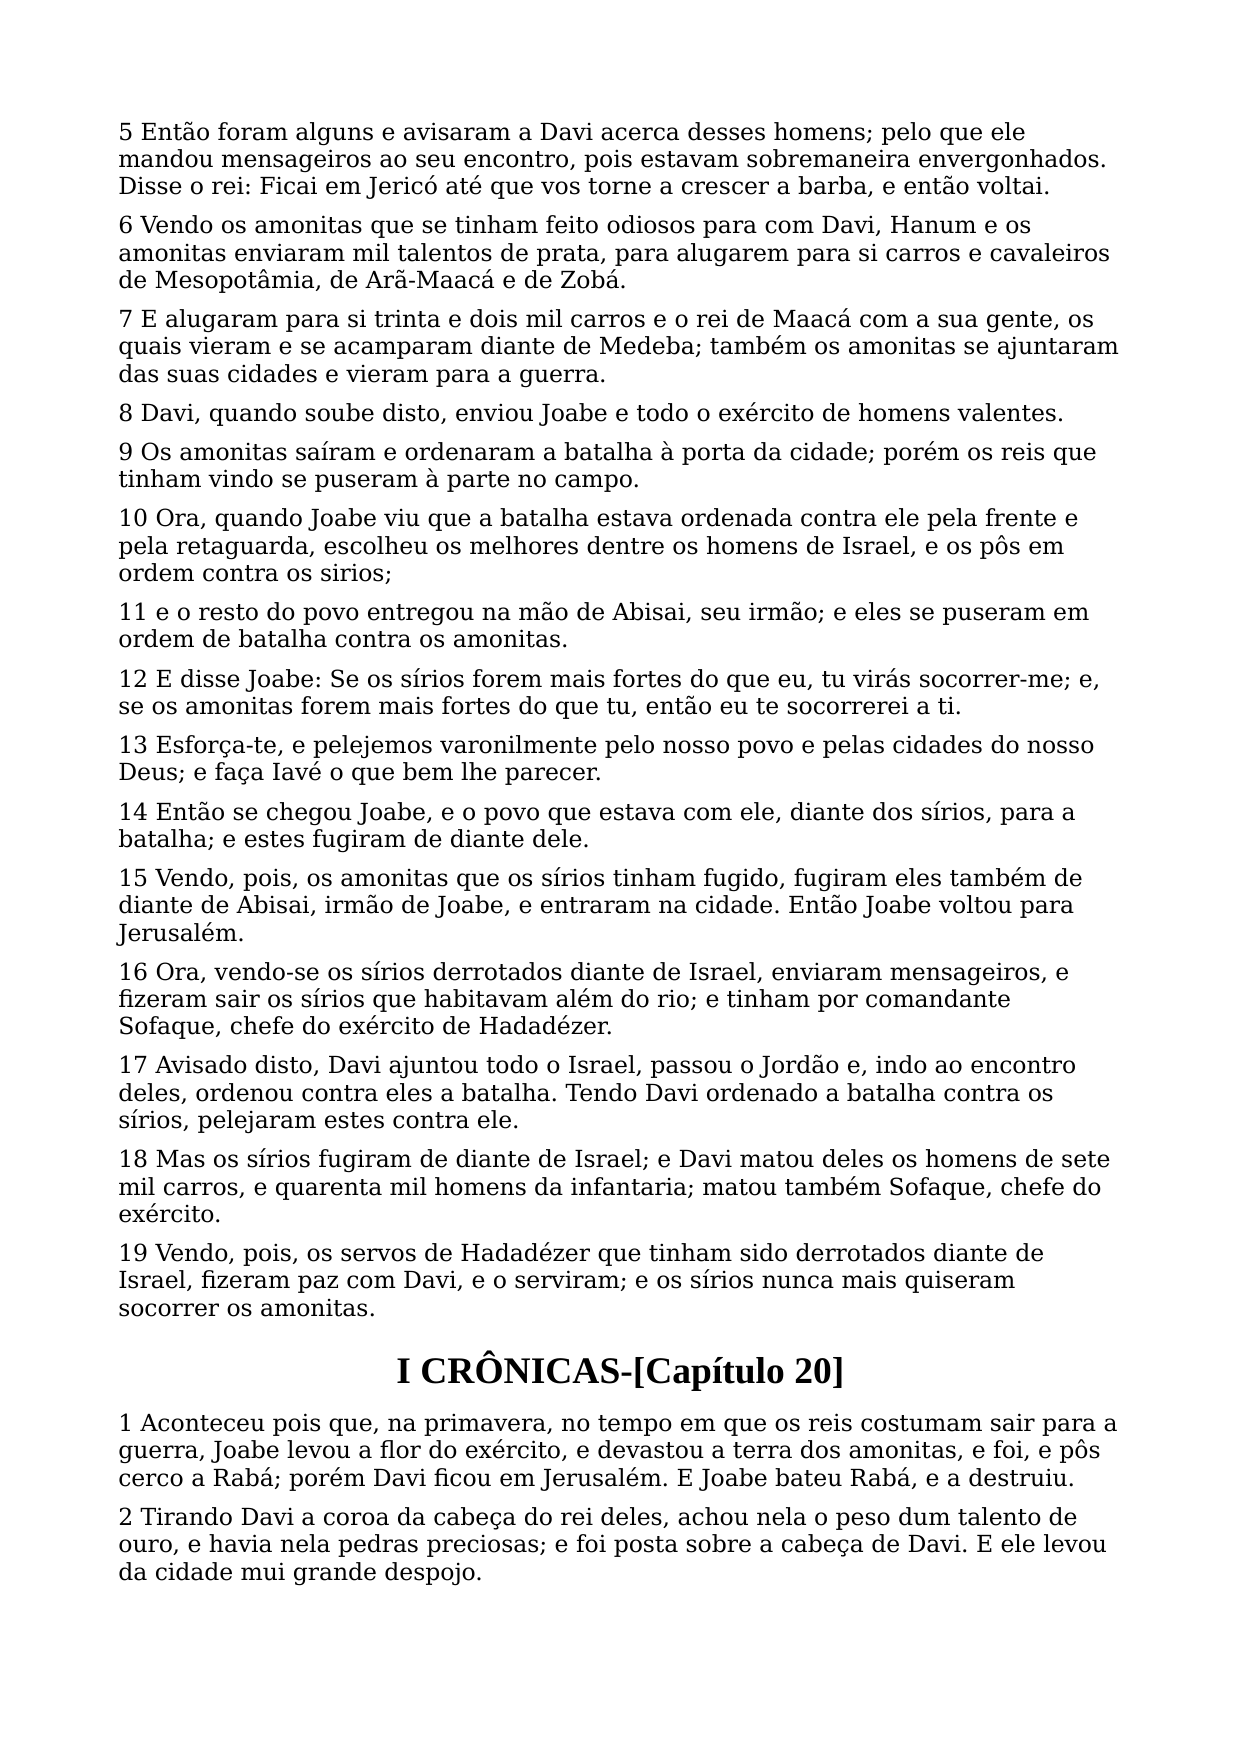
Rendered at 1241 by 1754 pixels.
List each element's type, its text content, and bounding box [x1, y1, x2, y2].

text 15 Vendo, pois, os amonitas que os sírios tinham fugido, fugiram eles também de diante de Abisai, irmão de Joabe, e entraram na cidade. Então Joabe voltou para Jerusalém. [118, 864, 1122, 946]
text 8 Davi, quando soube disto, enviou Joabe e todo o exército de homens valentes. [118, 399, 1122, 427]
text 7 E alugaram para si trinta e dois mil carros e o rei de Maacá com a sua gente, os quais vieram e se acamparam diante de Medeba; também os amonitas se ajuntaram das suas cidades e vieram para a guerra. [118, 306, 1122, 387]
text 16 Ora, vendo-se os sírios derrotados diante de Israel, enviaram mensageiros, e fizeram sair os sírios que habitavam além do rio; e tinham por comandante Sofaque, chefe do exército de Hadadézer. [118, 958, 1122, 1040]
text 13 Esforça-te, e pelejemos varonilmente pelo nosso povo e pelas cidades do nosso Deus; e faça Iavé o que bem lhe parecer. [118, 732, 1122, 786]
text 14 Então se chegou Joabe, e o povo que estava com ele, diante dos sírios, para a batalha; e estes fugiram de diante dele. [118, 798, 1122, 853]
text 11 e o resto do povo entregou na mão de Abisai, seu irmão; e eles se puseram em ordem de batalha contra os amonitas. [118, 599, 1122, 653]
text 2 Tirando Davi a coroa da cabeça do rei deles, achou nela o peso dum talento de ouro, e havia nela pedras preciosas; e foi posta sobre a cabeça de Davi. E ele levou da cidade mui grande despojo. [118, 1503, 1122, 1585]
text 18 Mas os sírios fugiram de diante de Israel; e Davi matou deles os homens de sete mil carros, e quarenta mil homens da infantaria; matou também Sofaque, chefe do exército. [118, 1146, 1122, 1228]
text 5 Então foram alguns e avisaram a Davi acerca desses homens; pelo que ele mandou mensageiros ao seu encontro, pois estavam sobremaneira envergonhados. Disse o rei: Ficai em Jericó até que vos torne a crescer a barba, e então voltai. [118, 118, 1122, 200]
text 6 Vendo os amonitas que se tinham feito odiosos para com Davi, Hanum e os amonitas enviaram mil talentos de prata, para alugarem para si carros e cavaleiros de Mesopotâmia, de Arã-Maacá e de Zobá. [118, 212, 1122, 294]
text 10 Ora, quando Joabe viu que a batalha estava ordenada contra ele pela frente e pela retaguarda, escolheu os melhores dentre os homens de Israel, e os pôs em ordem contra os sirios; [118, 505, 1122, 587]
text 9 Os amonitas saíram e ordenaram a batalha à porta da cidade; porém os reis que tinham vindo se puseram à parte no campo. [118, 438, 1122, 493]
text 12 E disse Joabe: Se os sírios forem mais fortes do que eu, tu virás socorrer-me; e, se os amonitas forem mais fortes do que tu, então eu te socorrerei a ti. [118, 665, 1122, 720]
text 19 Vendo, pois, os servos de Hadadézer que tinham sido derrotados diante de Israel, fizeram paz com Davi, e o serviram; e os sírios nunca mais quiseram socorrer os amonitas. [118, 1239, 1122, 1321]
text 17 Avisado disto, Davi ajuntou todo o Israel, passou o Jordão e, indo ao encontro deles, ordenou contra eles a batalha. Tendo Davi ordenado a batalha contra os sírios, pelejaram estes contra ele. [118, 1052, 1122, 1134]
text 1 Aconteceu pois que, na primavera, no tempo em que os reis costumam sair para a guerra, Joabe levou a flor do exército, e devastou a terra dos amonitas, e foi, e pôs cerco a Rabá; porém Davi ficou em Jerusalém. E Joabe bateu Rabá, e a destruiu. [118, 1410, 1122, 1492]
subtitle I CRÔNICAS-[Capítulo 20] [118, 1348, 1122, 1391]
